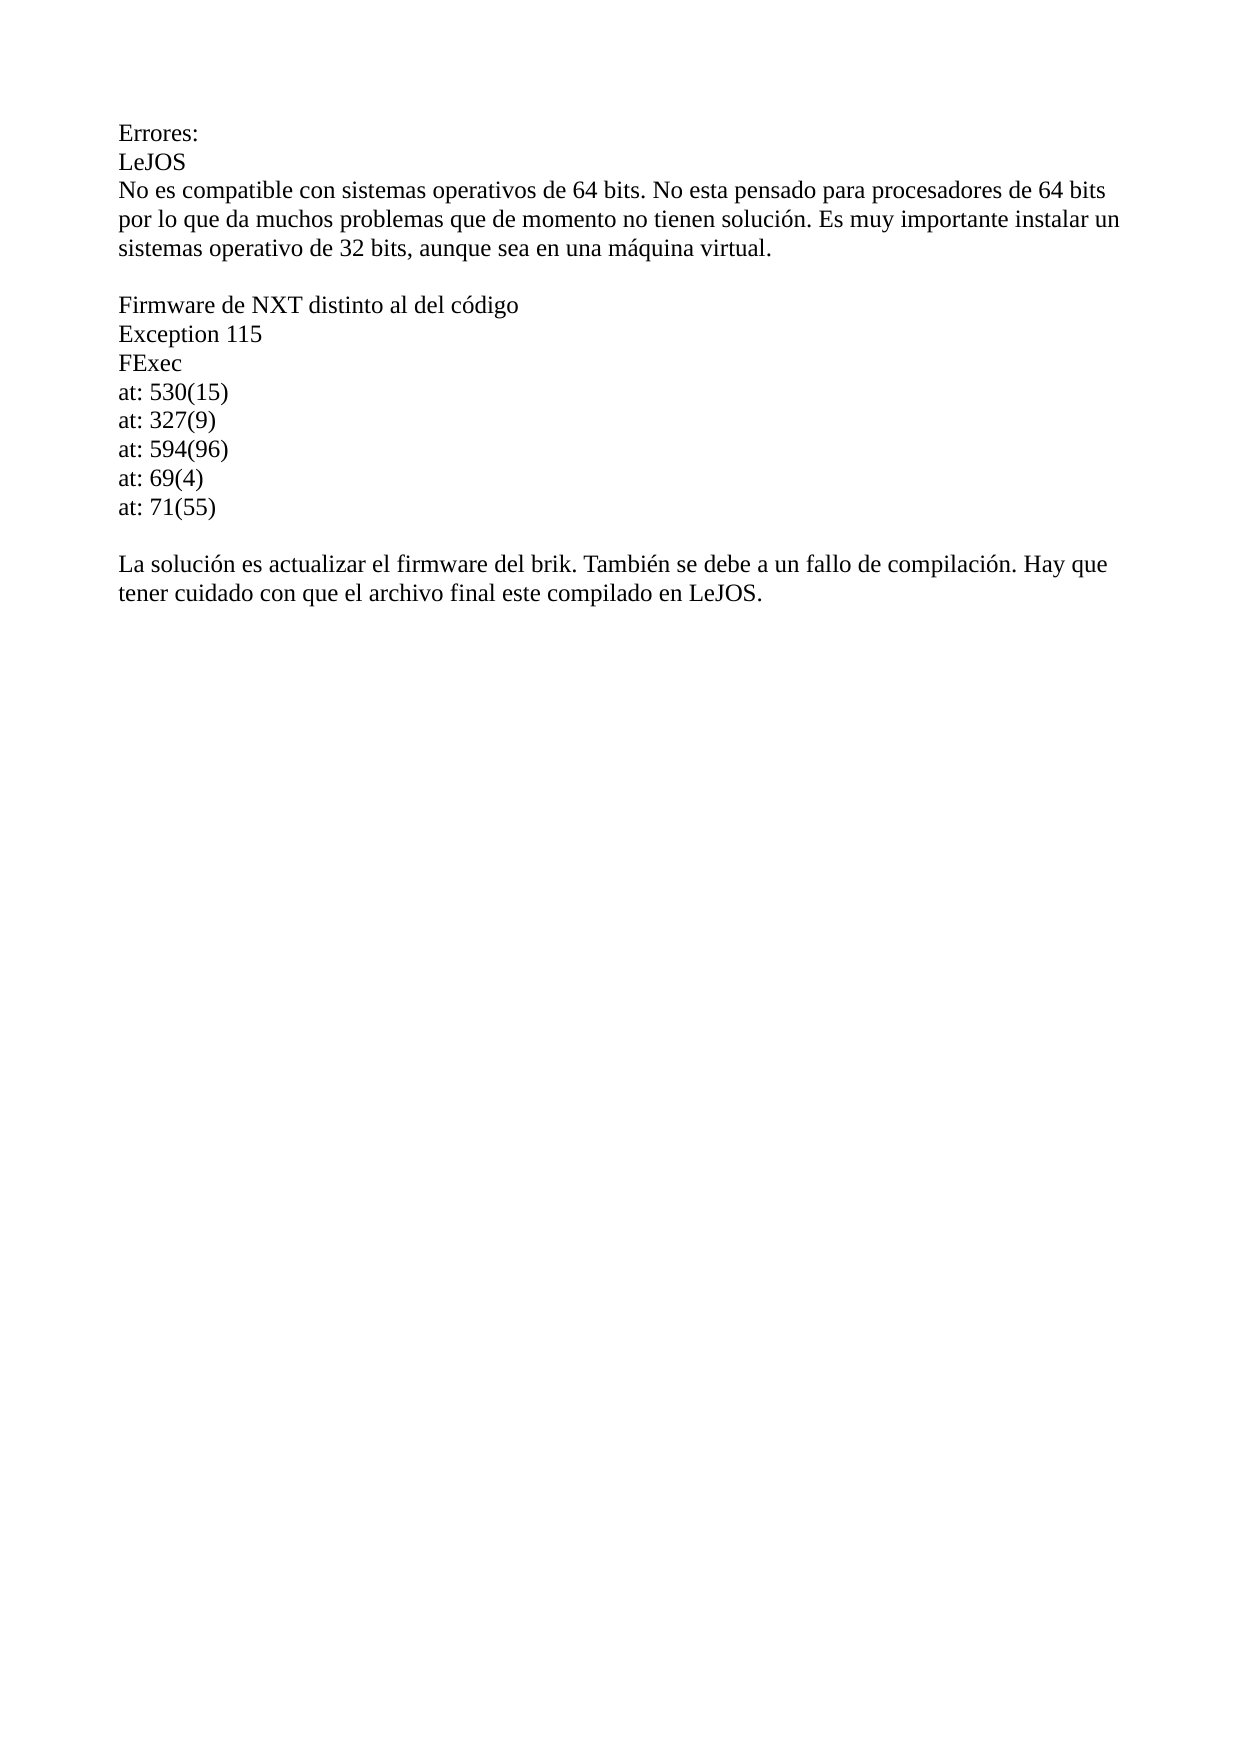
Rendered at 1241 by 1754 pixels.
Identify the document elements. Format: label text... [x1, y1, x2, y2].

text Errores: [118, 118, 1122, 147]
text La solución es actualizar el firmware del brik. También se debe a un fallo de compilación. Hay que tener cuidado con que el archivo final este compilado en LeJOS. [118, 549, 1122, 607]
text Firmware de NXT distinto al del código Exception 115 FExec at: 530(15) at: 327(9) at: 594(96) at: 69(4) at: 71(55) [118, 291, 1122, 521]
text LeJOS [118, 147, 1122, 176]
text No es compatible con sistemas operativos de 64 bits. No esta pensado para procesadores de 64 bits por lo que da muchos problemas que de momento no tienen solución. Es muy importante instalar un sistemas operativo de 32 bits, aunque sea en una máquina virtual. [118, 176, 1122, 262]
